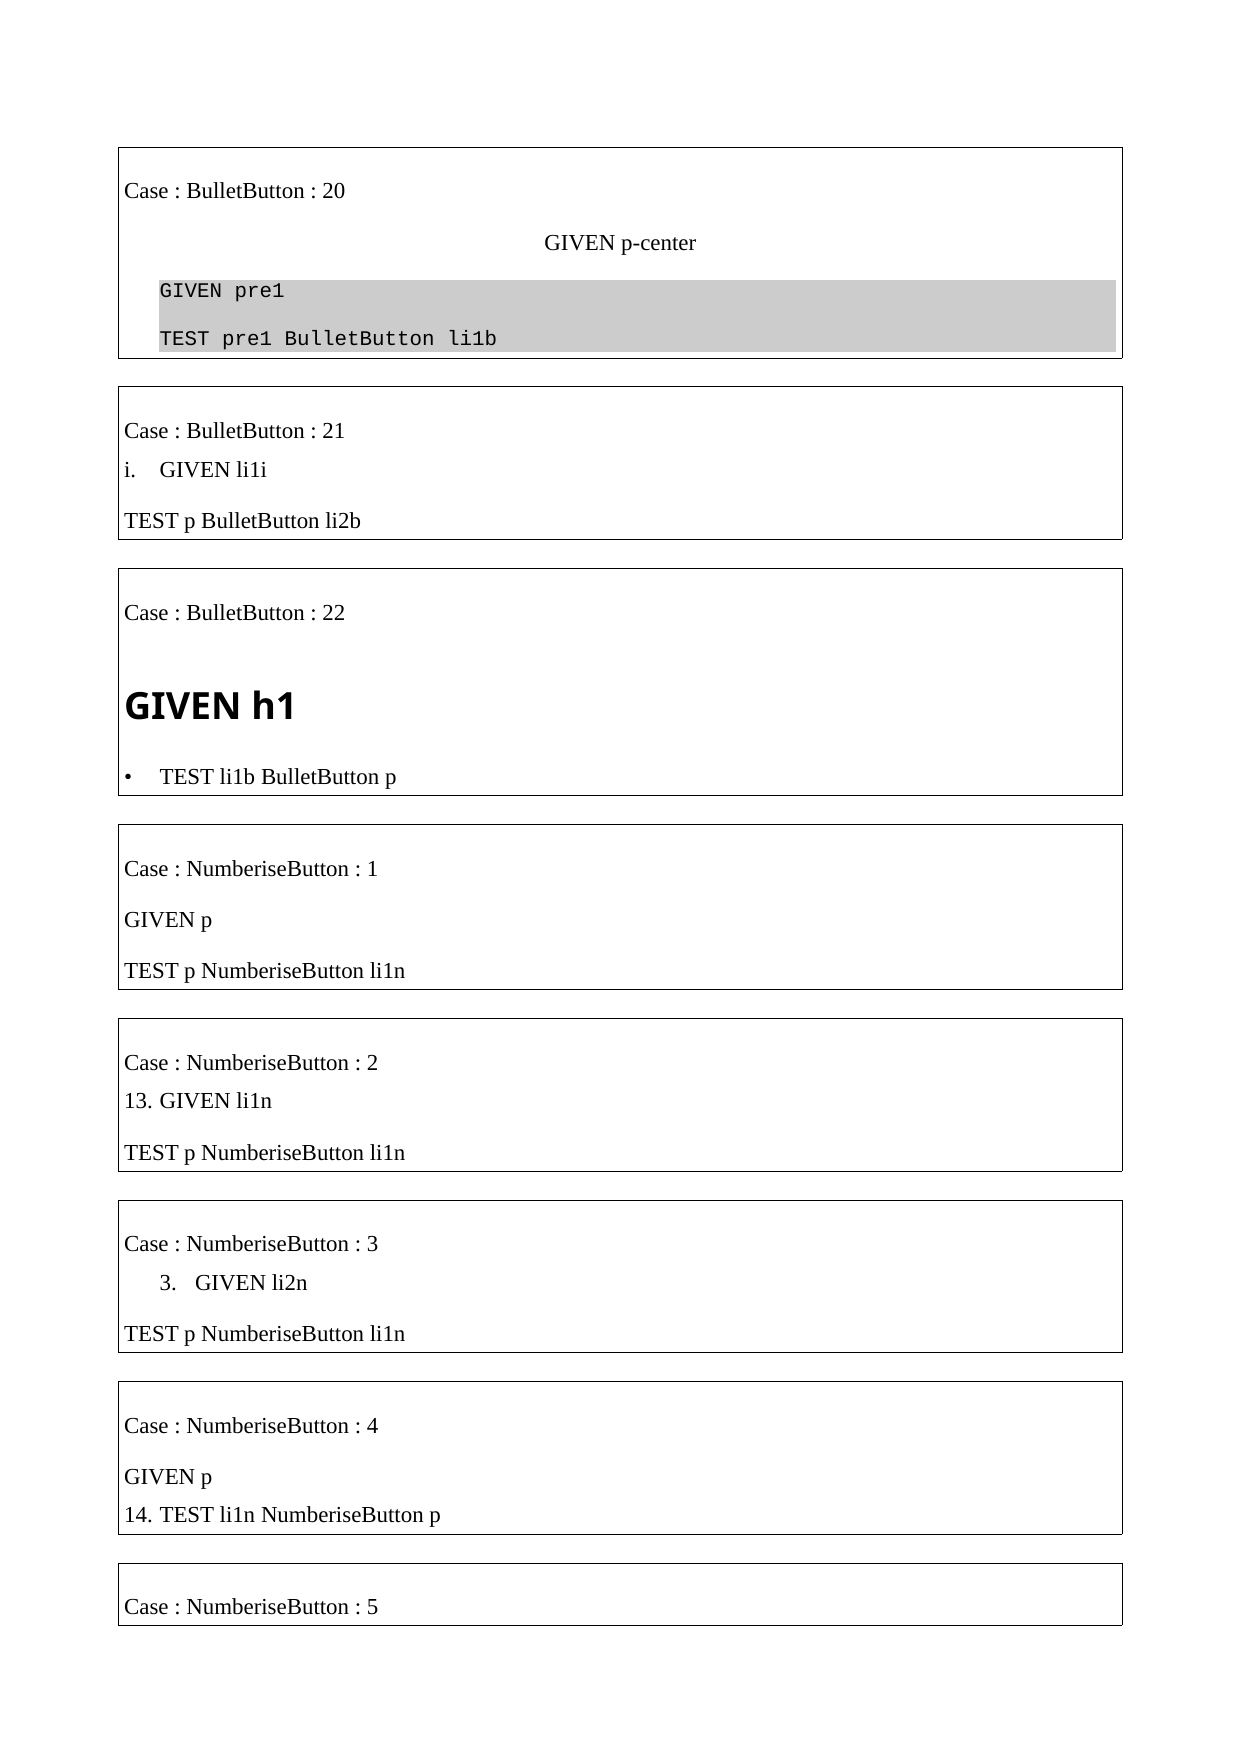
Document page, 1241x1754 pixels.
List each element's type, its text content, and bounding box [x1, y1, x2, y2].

table_header Case : BulletButton : 20 GIVEN p-center GIVEN pre1 TEST pre1 BulletButton li1b [119, 148, 1122, 358]
table_header Case : NumberiseButton : 2 GIVEN li1n TEST p NumberiseButton li1n [119, 1019, 1122, 1171]
table_header Case : NumberiseButton : 1 GIVEN p TEST p NumberiseButton li1n [119, 825, 1122, 989]
table_header Case : NumberiseButton : 5 GIVEN li1n TEST li1n NumberiseButton li1p [119, 1564, 1122, 1625]
table_header Case : NumberiseButton : 4 GIVEN p TEST li1n NumberiseButton p [119, 1382, 1122, 1534]
table_header Case : NumberiseButton : 3 GIVEN li2n TEST p NumberiseButton li1n [119, 1201, 1122, 1352]
table_header Case : BulletButton : 21 GIVEN li1i TEST p BulletButton li2b [119, 387, 1122, 539]
table_header Case : BulletButton : 22 GIVEN h1 TEST li1b BulletButton p [119, 569, 1122, 795]
